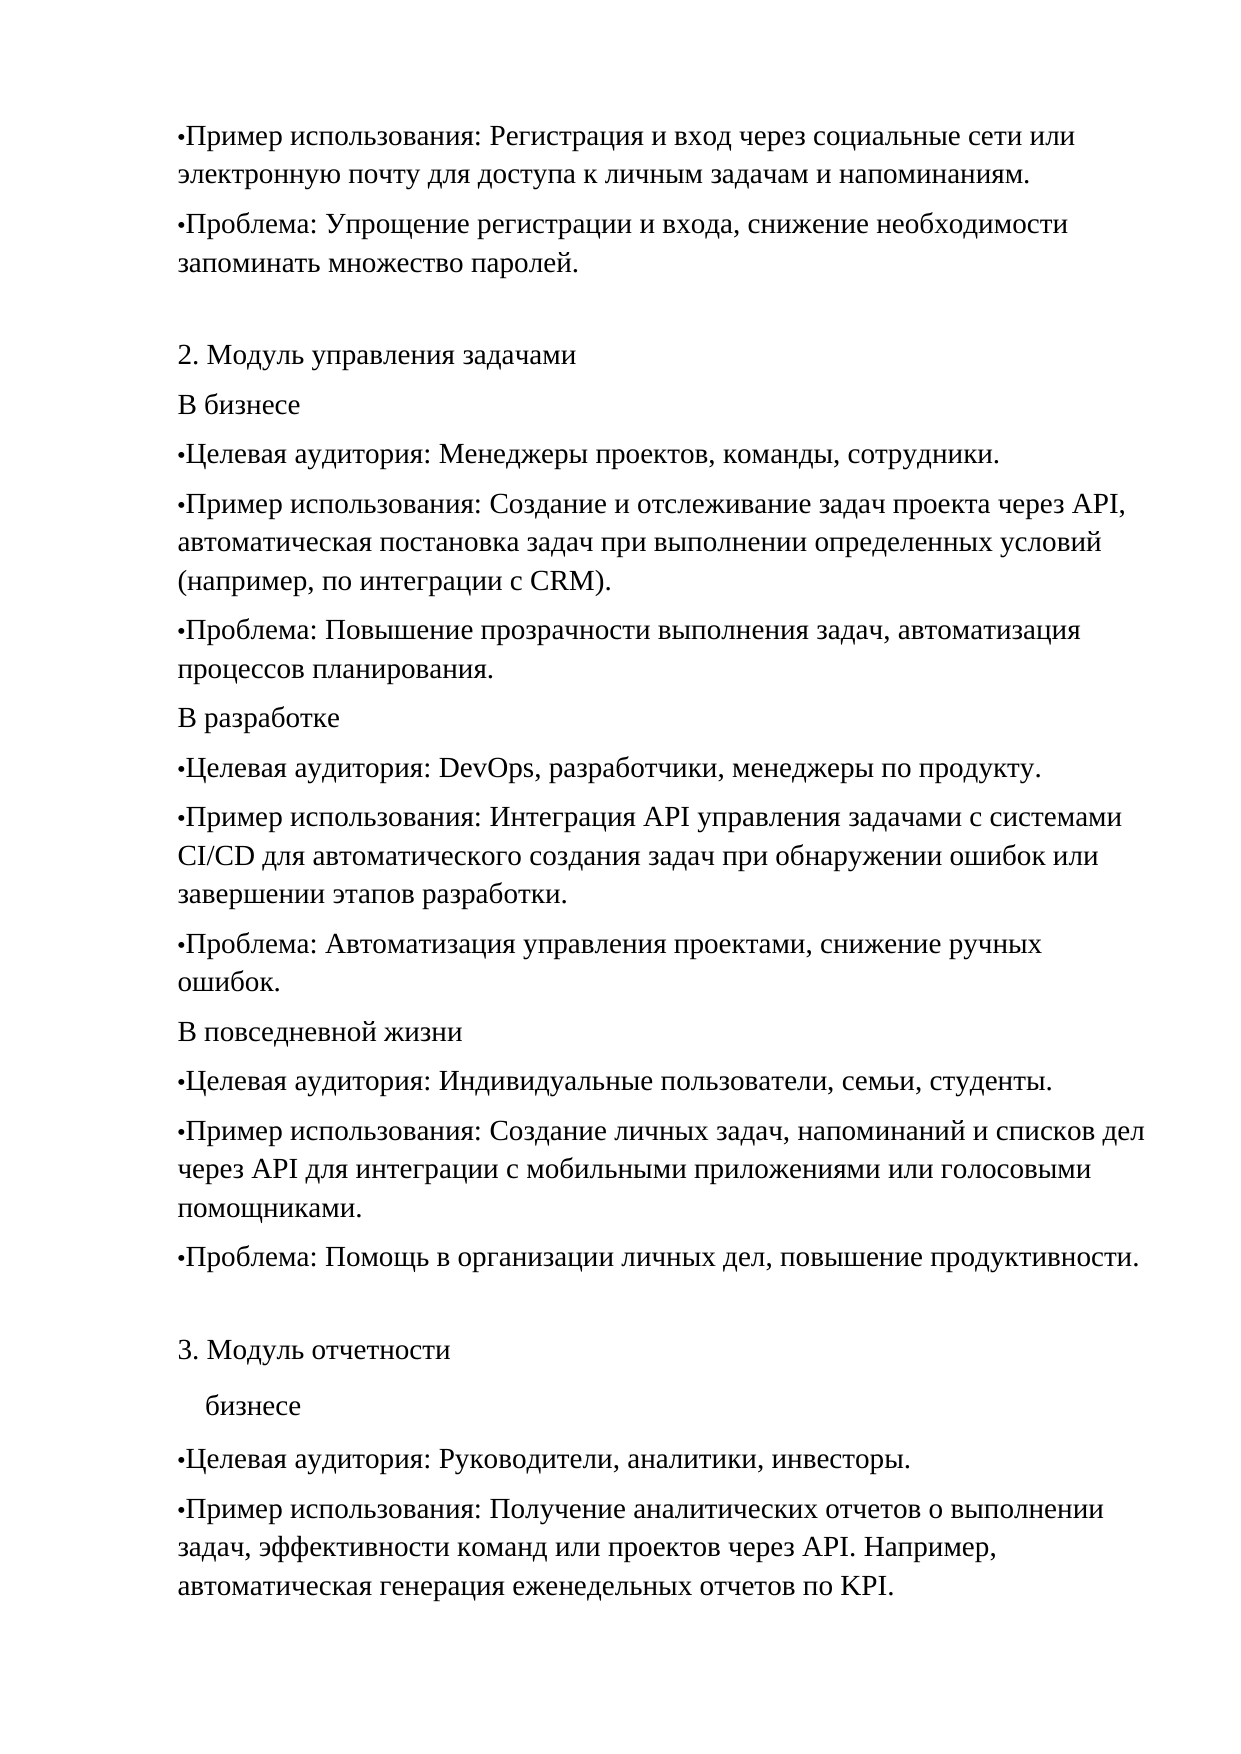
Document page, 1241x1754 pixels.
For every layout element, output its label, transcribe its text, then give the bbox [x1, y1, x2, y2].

list Проблема: Упрощение регистрации и входа, снижение необходимости запоминать множество паролей. [177, 206, 1152, 278]
list Проблема: Повышение прозрачности выполнения задач, автоматизация процессов планирования. [177, 612, 1152, 684]
subtitle В повседневной жизни [177, 1014, 1152, 1047]
subtitle 3. Модуль отчетности [177, 1332, 1152, 1366]
list Пример использования: Создание личных задач, напоминаний и списков дел через API для интеграции с мобильными приложениями или голосовыми помощниками. [177, 1113, 1152, 1223]
subtitle В бизнесе [177, 387, 1152, 420]
list Пример использования: Интеграция API управления задачами с системами CI/CD для автоматического создания задач при обнаружении ошибок или завершении этапов разработки. [177, 799, 1152, 910]
subtitle В разработке [177, 700, 1152, 734]
list Пример использования: Создание и отслеживание задач проекта через API, автоматическая постановка задач при выполнении определенных условий (например, по интеграции с CRM). [177, 486, 1152, 596]
list Проблема: Автоматизация управления проектами, снижение ручных ошибок. [177, 926, 1152, 998]
list Целевая аудитория: Менеджеры проектов, команды, сотрудники. [177, 436, 1152, 470]
list Целевая аудитория: Индивидуальные пользователи, семьи, студенты. [177, 1063, 1152, 1097]
list Проблема: Помощь в организации личных дел, повышение продуктивности. [177, 1239, 1152, 1273]
list Пример использования: Регистрация и вход через социальные сети или электронную почту для доступа к личным задачам и напоминаниям. [177, 118, 1152, 190]
list Целевая аудитория: Руководители, аналитики, инвесторы. [177, 1441, 1152, 1475]
subtitle 2. Модуль управления задачами [177, 337, 1152, 371]
list Целевая аудитория: DevOps, разработчики, менеджеры по продукту. [177, 750, 1152, 783]
list Пример использования: Получение аналитических отчетов о выполнении задач, эффективности команд или проектов через API. Например, автоматическая генерация еженедельных отчетов по KPI. [177, 1491, 1152, 1601]
subtitle В бизнесе [177, 1381, 1152, 1424]
